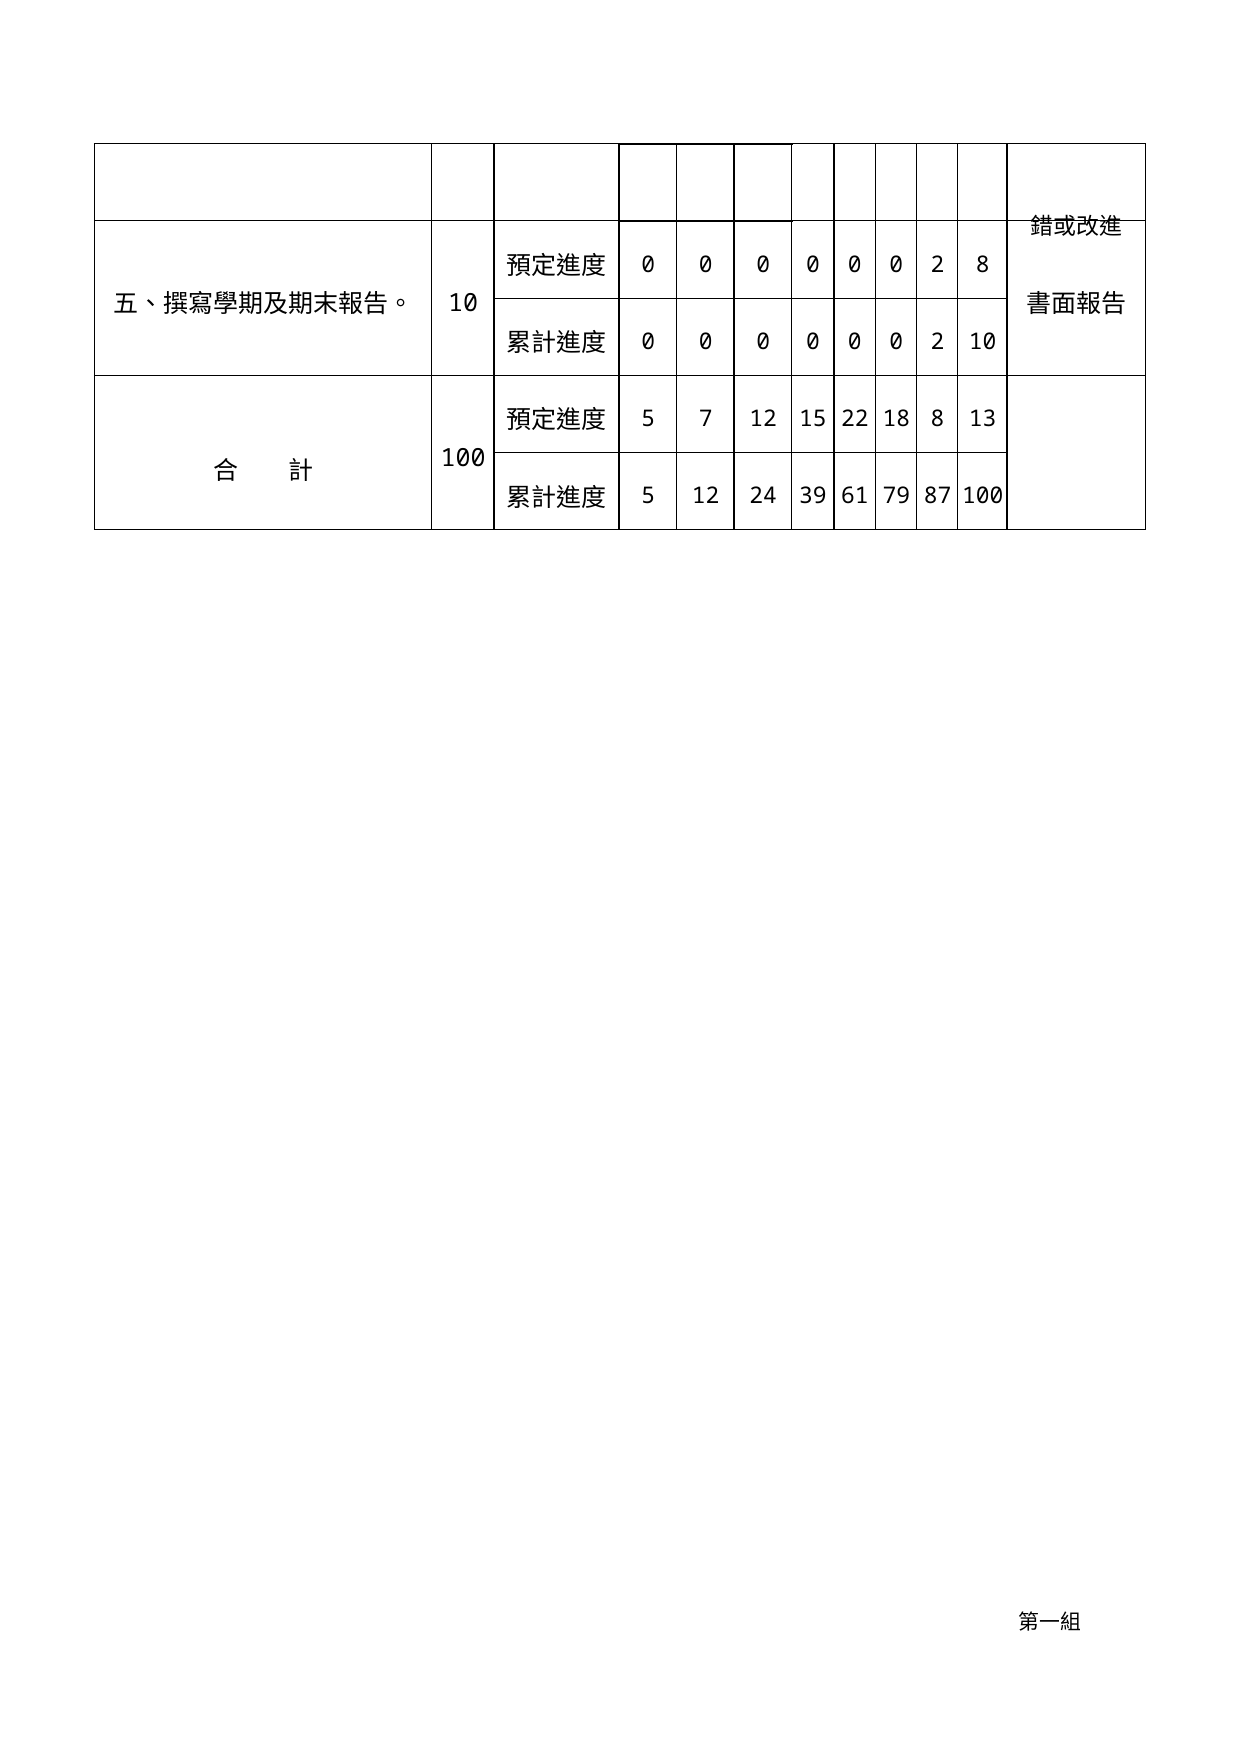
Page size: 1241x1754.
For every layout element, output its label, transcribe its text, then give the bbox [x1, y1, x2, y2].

table_cell 0 [620, 222, 676, 297]
table_cell 0 [792, 221, 833, 297]
table_cell 61 [835, 453, 875, 529]
table_cell 8 [917, 376, 957, 452]
table_cell 39 [792, 453, 833, 529]
table_cell 100 [958, 453, 1006, 529]
table_cell 87 [917, 453, 957, 529]
table_cell 累計進度 [495, 299, 618, 375]
table_cell [620, 145, 676, 220]
table_cell [1008, 376, 1145, 529]
table_cell [835, 144, 875, 220]
table_cell 五、撰寫學期及期末報告。 [95, 221, 431, 375]
table_cell 預定進度 [495, 376, 618, 452]
table_cell [495, 144, 618, 220]
table_cell 2 [917, 299, 957, 375]
table_cell 書面報告 [1008, 221, 1145, 375]
table_cell [432, 144, 493, 220]
table_cell 12 [677, 453, 733, 529]
table_cell 24 [735, 453, 791, 529]
table_cell 13 [958, 376, 1006, 452]
table_cell 0 [876, 221, 916, 297]
table_cell 100 [432, 376, 493, 529]
table_cell 0 [620, 299, 676, 375]
table_cell 0 [835, 299, 875, 375]
table_cell 5 [620, 376, 676, 452]
table_cell 22 [835, 376, 875, 452]
table_cell 5 [620, 453, 676, 529]
table_cell 10 [432, 221, 493, 375]
table_cell 0 [735, 299, 791, 375]
table_cell 7 [677, 376, 733, 452]
table_cell 0 [677, 299, 733, 375]
table_cell [677, 145, 733, 220]
table_cell 79 [876, 453, 916, 529]
table_cell 累計進度 [495, 453, 618, 529]
table_cell [735, 145, 791, 220]
table_cell [95, 144, 431, 220]
table_cell [792, 144, 833, 220]
table_cell 0 [735, 222, 791, 297]
table_cell 0 [835, 221, 875, 297]
table_cell [958, 144, 1006, 220]
table_cell 8 [958, 221, 1006, 297]
table_cell 2 [917, 221, 957, 297]
table_cell 15 [792, 376, 833, 452]
table_cell 預定進度 [495, 221, 618, 297]
table_cell [917, 144, 957, 220]
table_cell 依照每天的進度進行除錯或改進 [1008, 144, 1145, 220]
table_cell 0 [792, 299, 833, 375]
table_cell 0 [677, 222, 733, 297]
table_cell 18 [876, 376, 916, 452]
table_cell 12 [735, 376, 791, 452]
table_cell 合 計 [95, 376, 431, 529]
table_cell [876, 144, 916, 220]
table_cell 0 [876, 299, 916, 375]
table_cell 10 [958, 299, 1006, 375]
